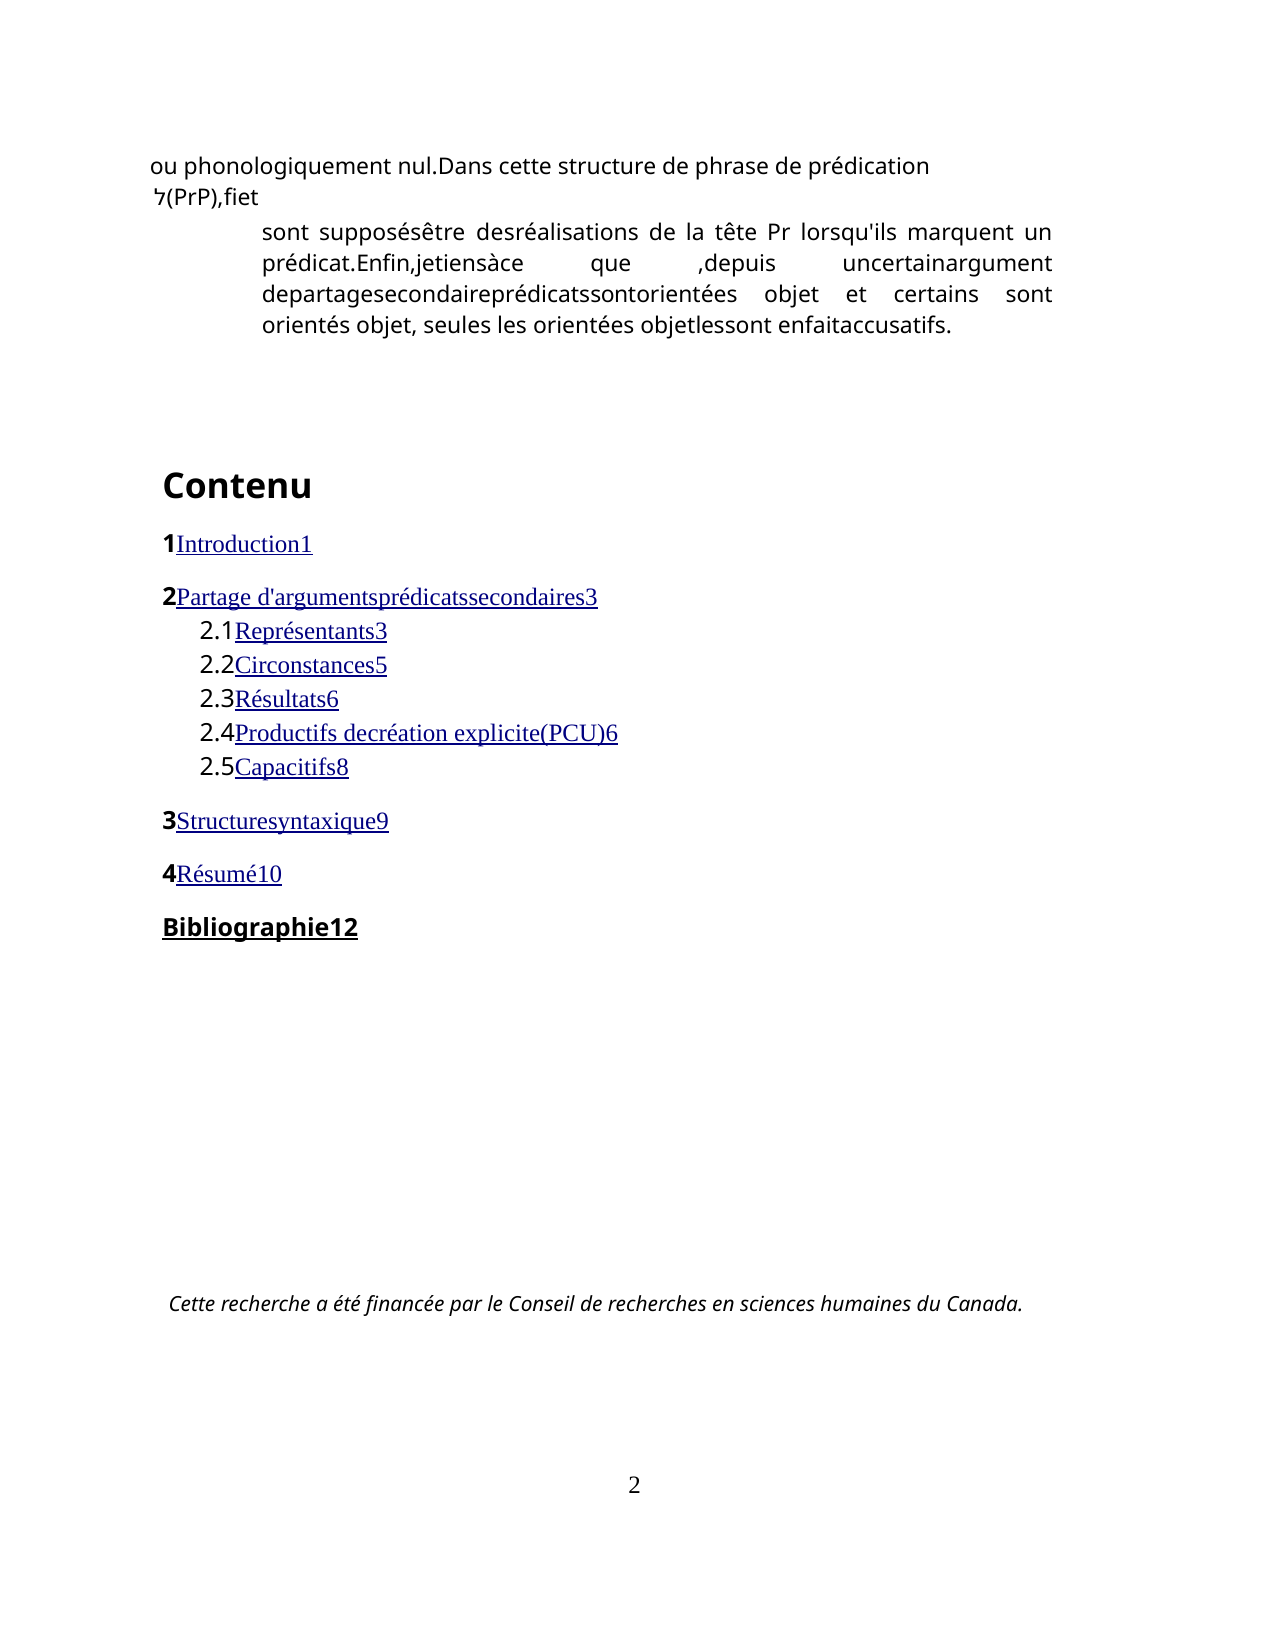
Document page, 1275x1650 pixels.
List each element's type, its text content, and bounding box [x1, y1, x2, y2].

text 2.5Capacitifs8 [199, 749, 1125, 783]
text Contenu [162, 461, 1125, 509]
text 2.4Productifs decréation explicite(PCU)6 [199, 715, 1125, 749]
text 2.2Circonstances5 [199, 647, 1125, 681]
text sont supposésêtre desréalisations de la tête Pr lorsqu'ils marquent un prédicat.Enfin,jetiensàce que ,depuis uncertainargument departagesecondaireprédicatssontorientées objet et certains sont orientés objet, seules les orientées objetlessont enfaitaccusatifs. [262, 216, 1053, 341]
text 4Résumé10 [162, 856, 1125, 890]
text 2.1Représentants3 [199, 613, 1125, 647]
text 1Introduction1 [162, 525, 1125, 559]
text 2Partage d'argumentsprédicatssecondaires3 [162, 579, 1125, 613]
text Bibliographie12 [162, 909, 1125, 944]
text 3Structuresyntaxique9 [162, 803, 1125, 837]
text Cette recherche a été financée par le Conseil de recherches en sciences humaines du Canada. [168, 1289, 1125, 1318]
text ou phonologiquement nul.Dans cette structure de phrase de prédication (PrP),fietל [150, 150, 1013, 212]
text 2.3Résultats6 [199, 681, 1125, 715]
